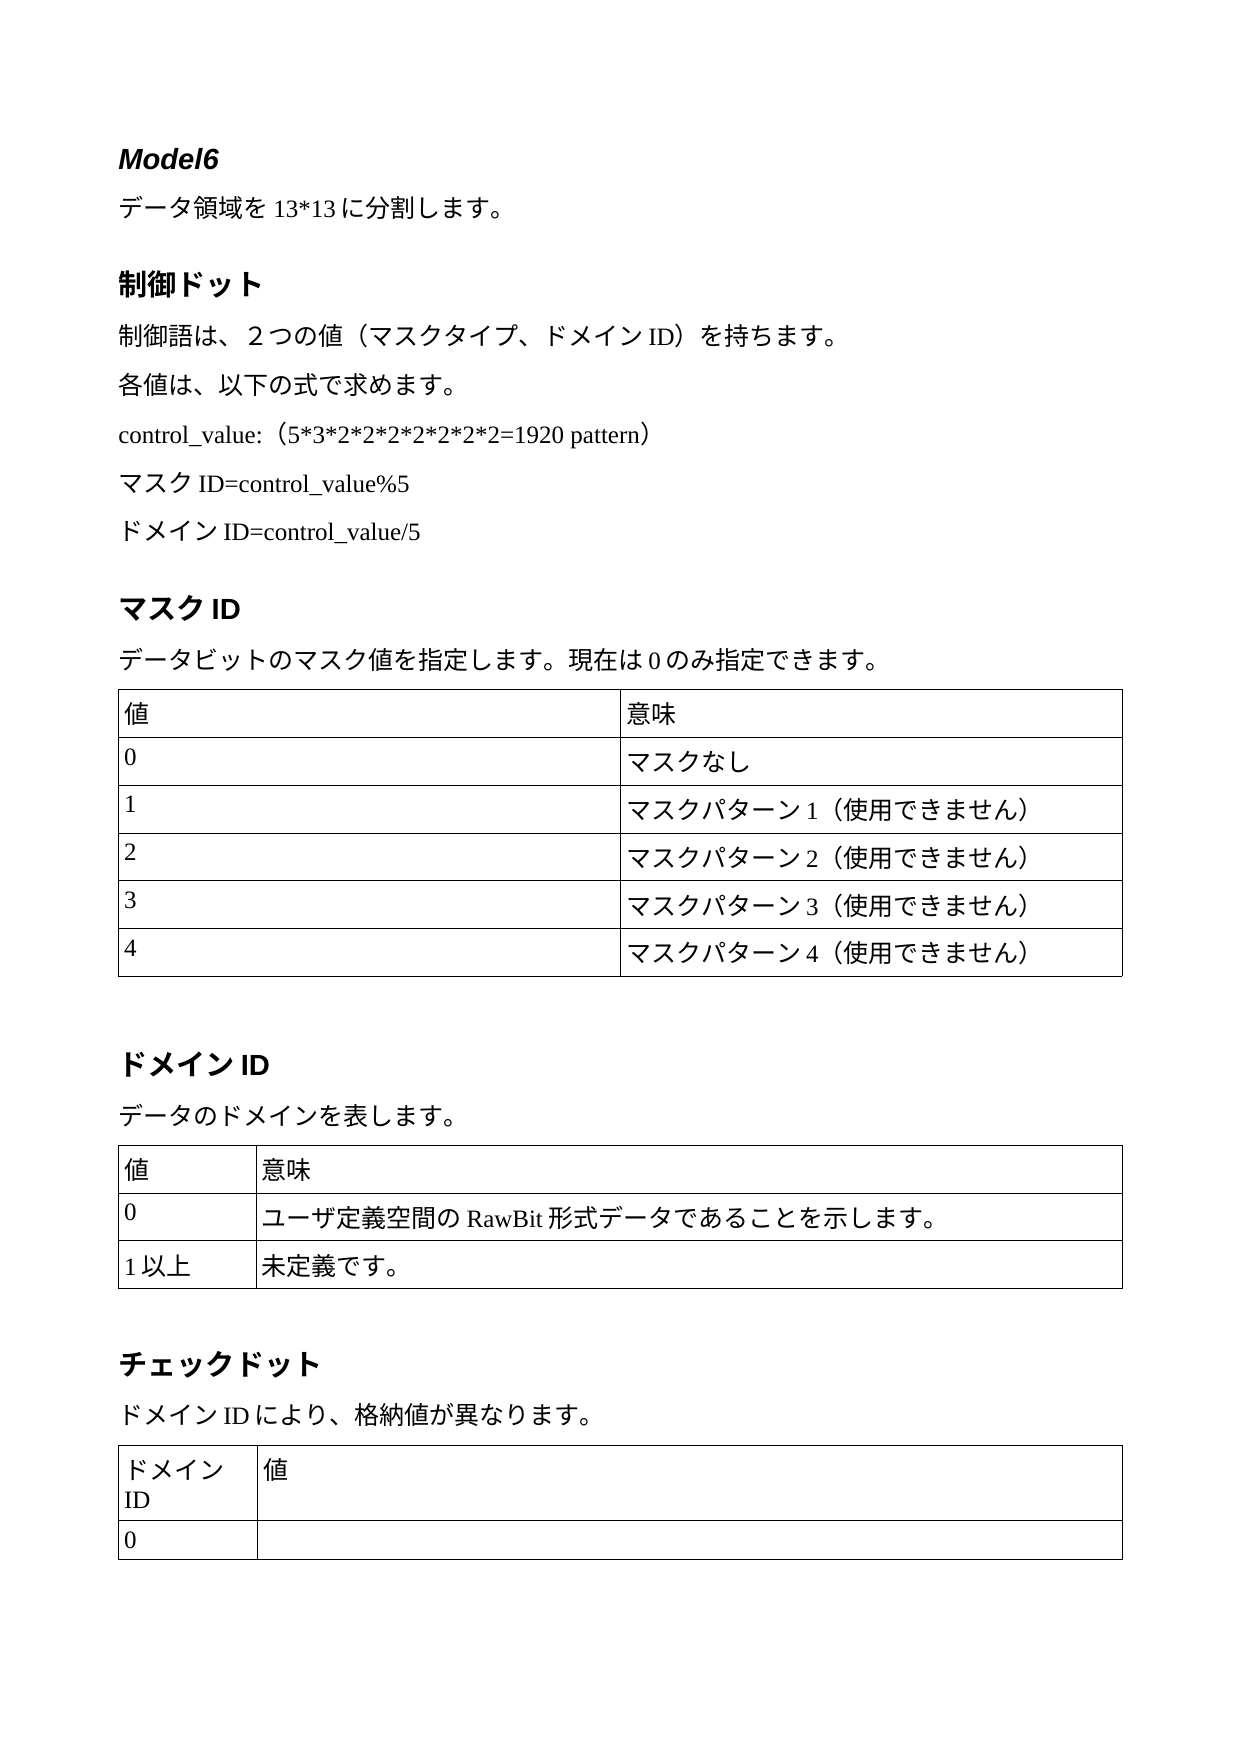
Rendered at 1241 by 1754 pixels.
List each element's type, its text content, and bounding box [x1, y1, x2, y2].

table_cell ユーザ定義空間のRawBit形式データであることを示します。 [257, 1194, 1122, 1240]
text control_value:（5*3*2*2*2*2*2*2*2=1920 pattern） [118, 414, 1122, 451]
text ドメインIDにより、格納値が異なります。 [118, 1396, 1122, 1432]
table_cell マスクパターン3（使用できません） [621, 881, 1122, 928]
table_cell マスクパターン1（使用できません） [621, 786, 1122, 832]
table_cell マスクパターン2（使用できません） [621, 834, 1122, 880]
table_header 意味 [621, 690, 1122, 737]
text 制御語は、２つの値（マスクタイプ、ドメインID）を持ちます。 [118, 317, 1122, 353]
table_cell 1以上 [119, 1241, 256, 1288]
table_cell 0 [119, 1194, 256, 1240]
table_header 値 [119, 1146, 256, 1193]
subtitle Model6 [118, 143, 1122, 176]
subtitle チェックドット [118, 1341, 1122, 1383]
text マスクID=control_value%5 [118, 463, 1122, 499]
table_cell マスクなし [621, 738, 1122, 785]
subtitle マスクID [118, 586, 1122, 628]
table_cell 未定義です。 [257, 1241, 1122, 1288]
table_cell 4 [119, 929, 620, 976]
table_cell 0 [119, 1521, 257, 1559]
table_header 値 [258, 1446, 1122, 1520]
table_cell 1 [119, 786, 620, 832]
table_cell 0 [119, 738, 620, 785]
table_header 意味 [257, 1146, 1122, 1193]
table_cell [258, 1521, 1122, 1559]
table_cell 3 [119, 881, 620, 928]
table_header ドメインID [119, 1446, 257, 1520]
text ドメインID=control_value/5 [118, 512, 1122, 548]
text データのドメインを表します。 [118, 1096, 1122, 1132]
table_cell 2 [119, 834, 620, 880]
text データビットのマスク値を指定します。現在は0のみ指定できます。 [118, 640, 1122, 677]
text 各値は、以下の式で求めます。 [118, 366, 1122, 402]
subtitle 制御ドット [118, 262, 1122, 304]
table_cell マスクパターン4（使用できません） [621, 929, 1122, 976]
table_header 値 [119, 690, 620, 737]
subtitle ドメインID [118, 1041, 1122, 1083]
text データ領域を13*13に分割します。 [118, 188, 1122, 224]
